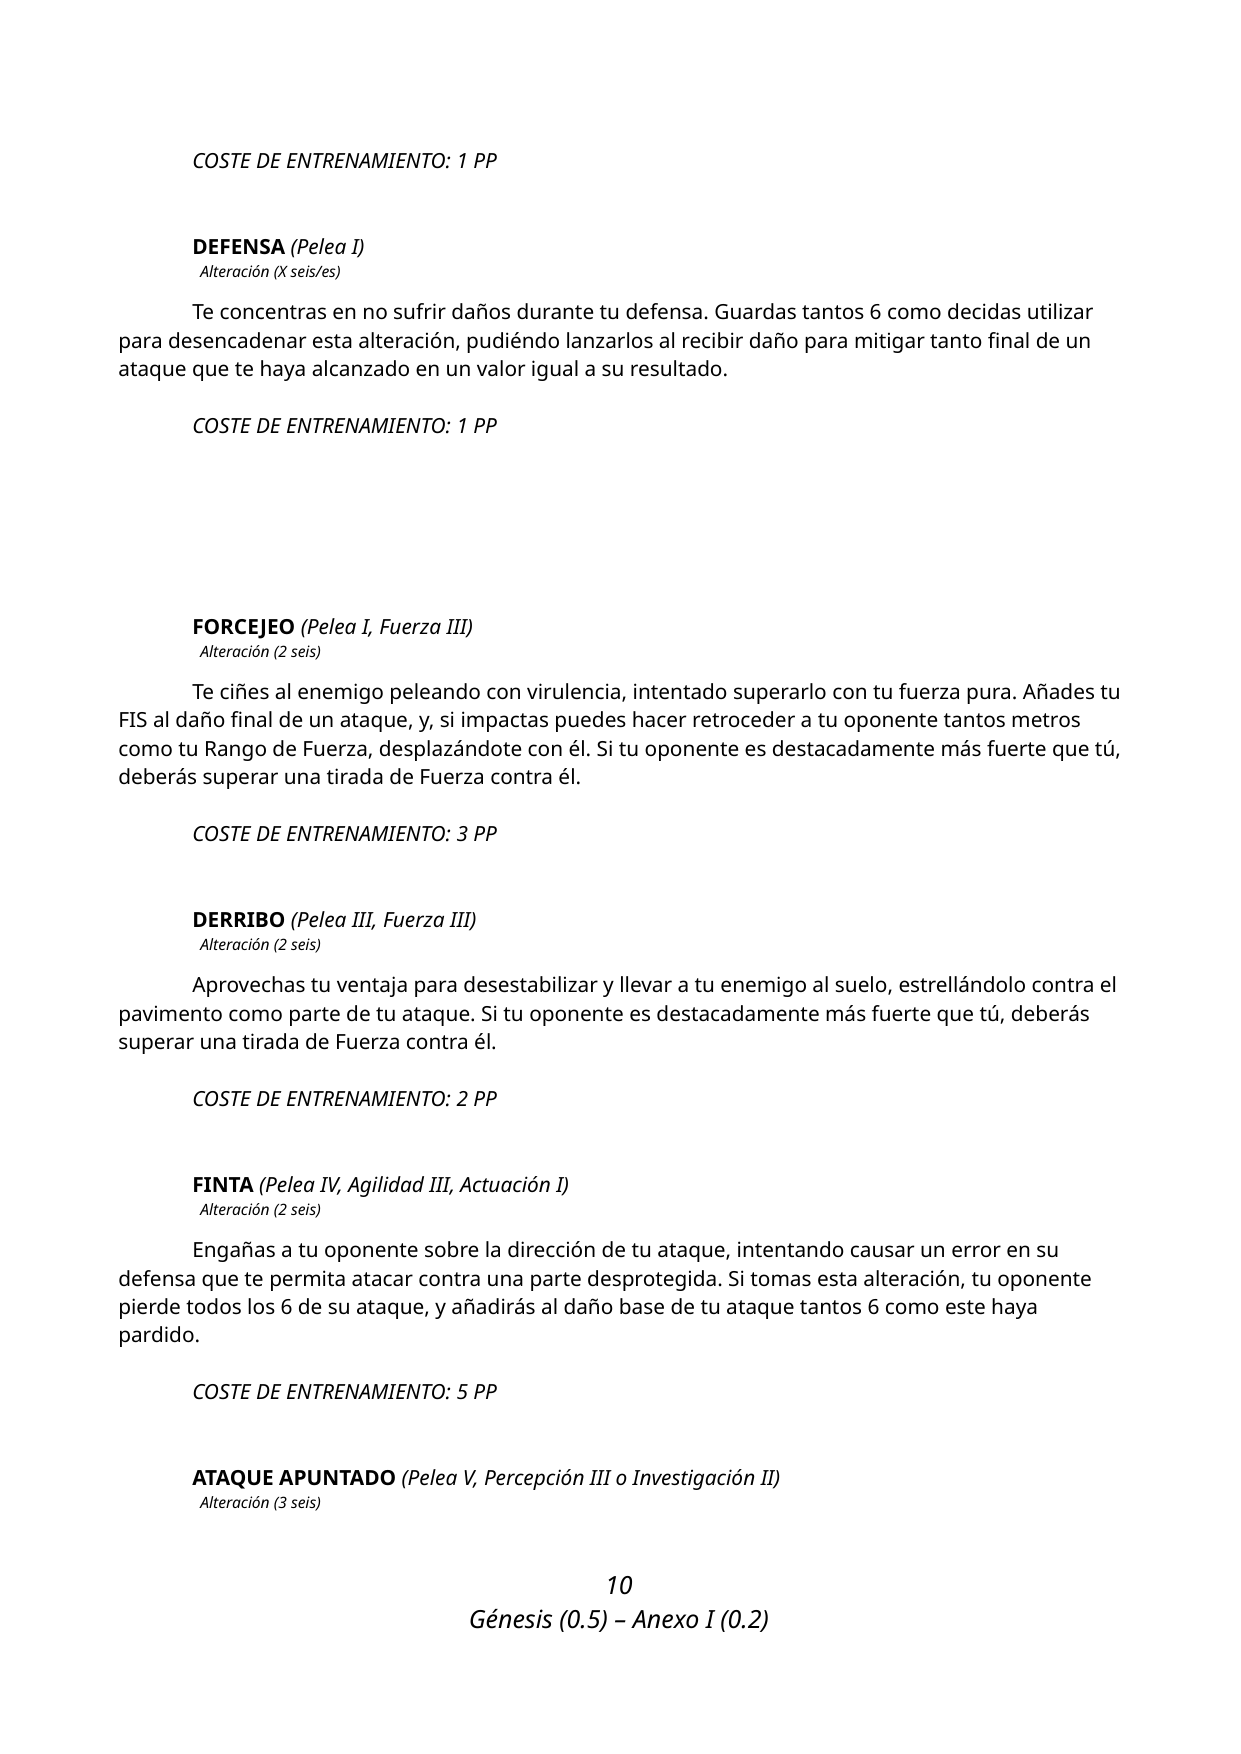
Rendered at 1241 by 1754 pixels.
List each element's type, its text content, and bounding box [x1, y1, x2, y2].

text ATAQUE APUNTADO (Pelea V, Percepción III o Investigación II) [192, 1463, 1122, 1492]
text Alteración (2 seis) [192, 1198, 1122, 1235]
text Alteración (2 seis) [192, 934, 1122, 971]
text FINTA (Pelea IV, Agilidad III, Actuación I) [192, 1170, 1122, 1198]
text COSTE DE ENTRENAMIENTO: 2 PP [118, 1084, 1122, 1113]
text Engañas a tu oponente sobre la dirección de tu ataque, intentando causar un error en su defensa que te permita atacar contra una parte desprotegida. Si tomas esta alteración, tu oponente pierde todos los 6 de su ataque, y añadirás al daño base de tu ataque tantos 6 como este haya pardido. [118, 1235, 1122, 1349]
text COSTE DE ENTRENAMIENTO: 1 PP [118, 411, 1122, 440]
text DERRIBO (Pelea III, Fuerza III) [192, 905, 1122, 934]
text Te concentras en no sufrir daños durante tu defensa. Guardas tantos 6 como decidas utilizar para desencadenar esta alteración, pudiéndo lanzarlos al recibir daño para mitigar tanto final de un ataque que te haya alcanzado en un valor igual a su resultado. [118, 297, 1122, 383]
text Te ciñes al enemigo peleando con virulencia, intentado superarlo con tu fuerza pura. Añades tu FIS al daño final de un ataque, y, si impactas puedes hacer retroceder a tu oponente tantos metros como tu Rango de Fuerza, desplazándote con él. Si tu oponente es destacadamente más fuerte que tú, deberás superar una tirada de Fuerza contra él. [118, 677, 1122, 791]
text Alteración (X seis/es) [192, 261, 1122, 297]
text Alteración (3 seis) [192, 1492, 1122, 1528]
text COSTE DE ENTRENAMIENTO: 5 PP [118, 1377, 1122, 1406]
text Aprovechas tu ventaja para desestabilizar y llevar a tu enemigo al suelo, estrellándolo contra el pavimento como parte de tu ataque. Si tu oponente es destacadamente más fuerte que tú, deberás superar una tirada de Fuerza contra él. [118, 971, 1122, 1056]
text FORCEJEO (Pelea I, Fuerza III) [192, 612, 1122, 640]
text COSTE DE ENTRENAMIENTO: 1 PP [118, 147, 1122, 175]
text COSTE DE ENTRENAMIENTO: 3 PP [118, 819, 1122, 848]
text DEFENSA (Pelea I) [192, 232, 1122, 261]
text Alteración (2 seis) [192, 640, 1122, 677]
